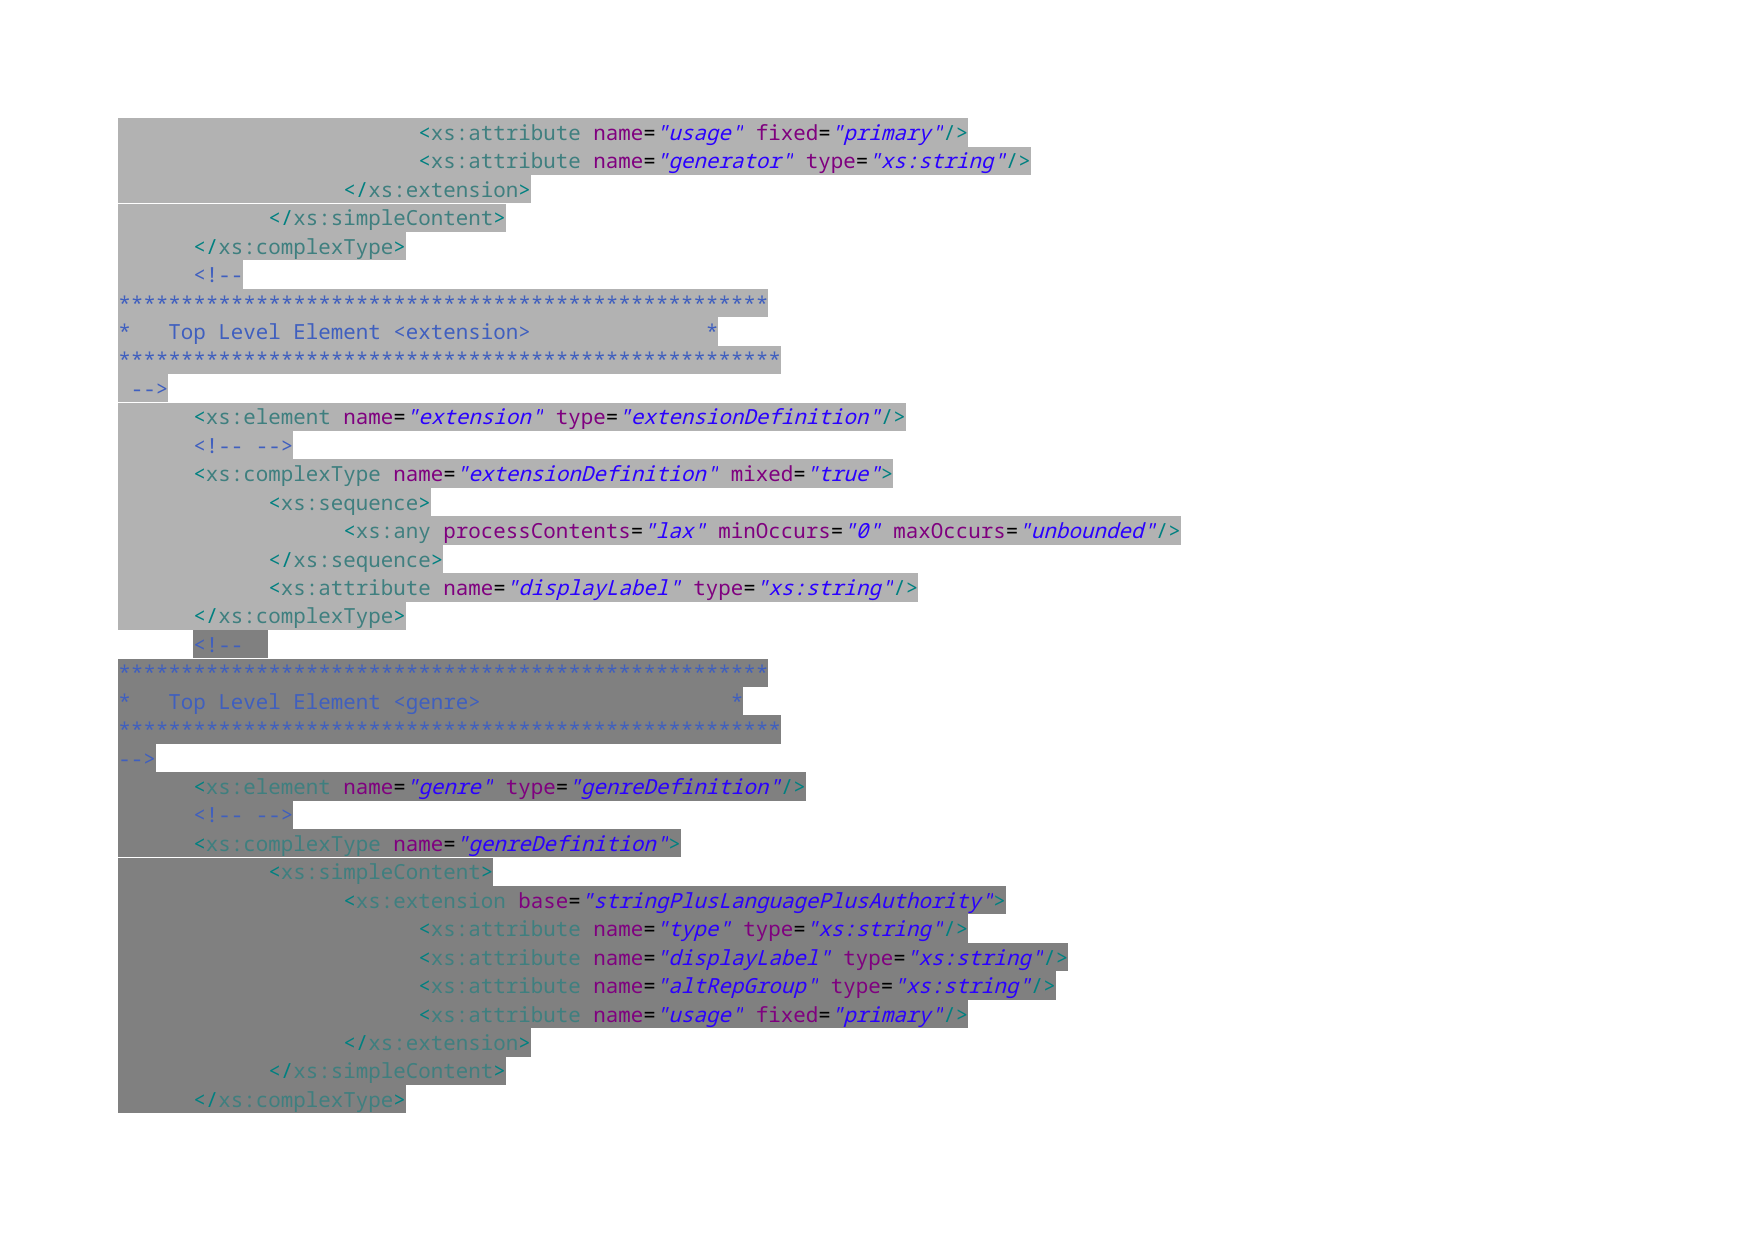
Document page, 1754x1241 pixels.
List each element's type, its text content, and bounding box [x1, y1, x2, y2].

text <xs:extension base="stringPlusLanguagePlusAuthority"> [118, 886, 1636, 914]
text <xs:attribute name="usage" fixed="primary"/> [118, 118, 1636, 147]
text --> [118, 374, 1636, 402]
text --> [118, 744, 1636, 772]
text <xs:any processContents="lax" minOccurs="0" maxOccurs="unbounded"/> [118, 516, 1636, 545]
text <xs:complexType name="genreDefinition"> [118, 829, 1636, 857]
text * Top Level Element <extension> * [118, 317, 1636, 346]
text <xs:sequence> [118, 488, 1636, 516]
text **************************************************** [118, 289, 1636, 317]
text </xs:extension> [118, 175, 1636, 203]
text ***************************************************** [118, 715, 1636, 744]
text <xs:attribute name="altRepGroup" type="xs:string"/> [118, 971, 1636, 1000]
text <xs:attribute name="displayLabel" type="xs:string"/> [118, 573, 1636, 602]
text ***************************************************** [118, 346, 1636, 374]
text <!-- [118, 260, 1636, 289]
text <!-- --> [118, 431, 1636, 459]
text </xs:simpleContent> [118, 1057, 1636, 1085]
text <xs:simpleContent> [118, 857, 1636, 886]
text </xs:extension> [118, 1028, 1636, 1057]
text </xs:complexType> [118, 1085, 1636, 1113]
text * Top Level Element <genre> * [118, 687, 1636, 715]
text </xs:simpleContent> [118, 203, 1636, 232]
text <xs:complexType name="extensionDefinition" mixed="true"> [118, 459, 1636, 488]
text <xs:attribute name="usage" fixed="primary"/> [118, 1000, 1636, 1028]
text **************************************************** [118, 658, 1636, 687]
text <xs:element name="genre" type="genreDefinition"/> [118, 772, 1636, 801]
text <xs:attribute name="type" type="xs:string"/> [118, 914, 1636, 943]
text </xs:sequence> [118, 545, 1636, 573]
text </xs:complexType> [118, 602, 1636, 630]
text <xs:element name="extension" type="extensionDefinition"/> [118, 402, 1636, 431]
text <xs:attribute name="displayLabel" type="xs:string"/> [118, 943, 1636, 971]
text <!-- [118, 630, 1636, 658]
text <!-- --> [118, 801, 1636, 829]
text <xs:attribute name="generator" type="xs:string"/> [118, 147, 1636, 175]
text </xs:complexType> [118, 232, 1636, 260]
